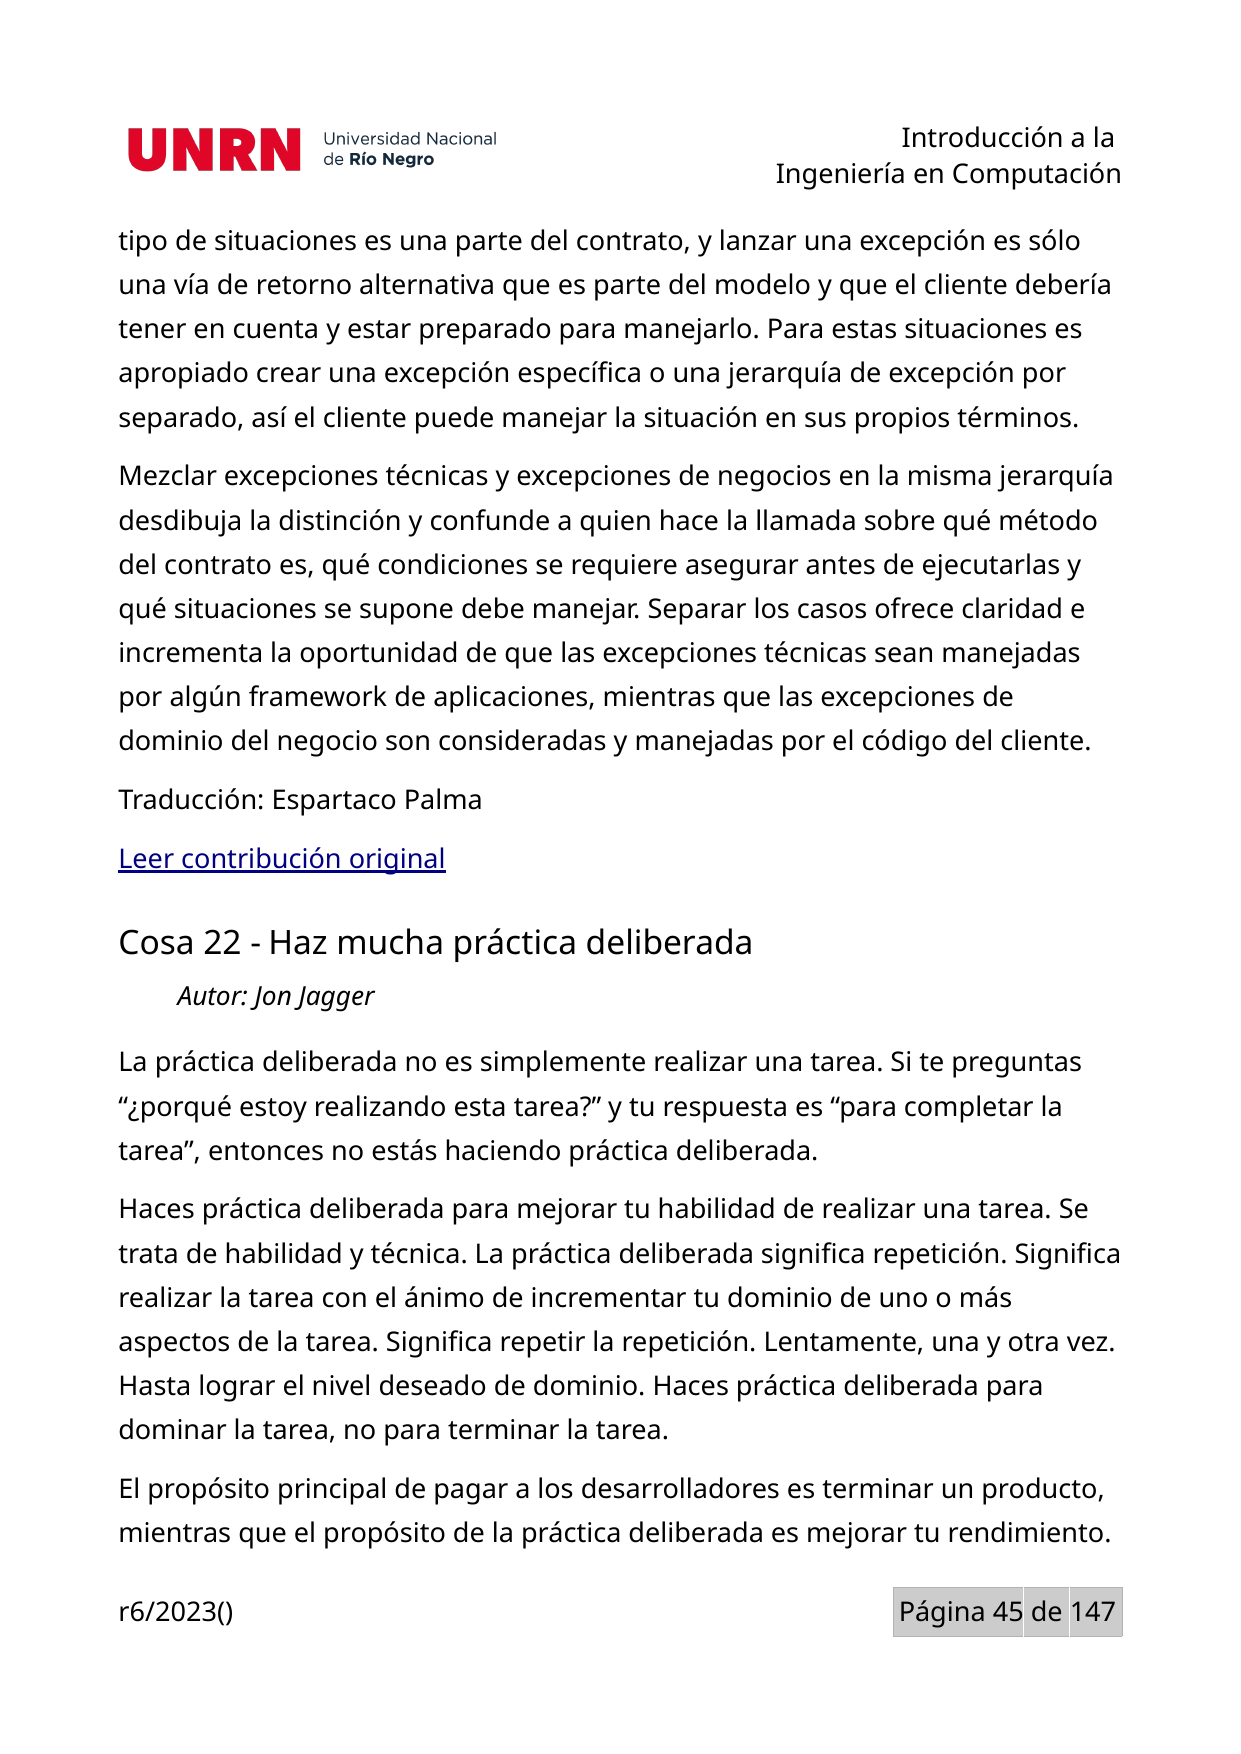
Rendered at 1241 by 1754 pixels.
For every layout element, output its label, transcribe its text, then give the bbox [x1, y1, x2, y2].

text Autor: Jon Jagger [177, 977, 1122, 1013]
text Haces práctica deliberada para mejorar tu habilidad de realizar una tarea. Se trata de habilidad y técnica. La práctica deliberada significa repetición. Significa realizar la tarea con el ánimo de incrementar tu dominio de uno o más aspectos de la tarea. Significa repetir la repetición. Lentamente, una y otra vez. Hasta lograr el nivel deseado de dominio. Haces práctica deliberada para dominar la tarea, no para terminar la tarea. [118, 1190, 1122, 1448]
text Traducción: Espartaco Palma [118, 781, 1122, 817]
subtitle Haz mucha práctica deliberada [118, 919, 1122, 964]
picture [118, 118, 505, 180]
text La práctica deliberada no es simplemente realizar una tarea. Si te preguntas “¿porqué estoy realizando esta tarea?” y tu respuesta es “para completar la tarea”, entonces no estás haciendo práctica deliberada. [118, 1043, 1122, 1168]
text Leer contribución original [118, 839, 1122, 876]
text El propósito principal de pagar a los desarrolladores es terminar un producto, mientras que el propósito de la práctica deliberada es mejorar tu rendimiento. [118, 1469, 1122, 1551]
text Mezclar excepciones técnicas y excepciones de negocios en la misma jerarquía desdibuja la distinción y confunde a quien hace la llamada sobre qué método del contrato es, qué condiciones se requiere asegurar antes de ejecutarlas y qué situaciones se supone debe manejar. Separar los casos ofrece claridad e incrementa la oportunidad de que las excepciones técnicas sean manejadas por algún framework de aplicaciones, mientras que las excepciones de dominio del negocio son consideradas y manejadas por el código del cliente. [118, 457, 1122, 759]
text tipo de situaciones es una parte del contrato, y lanzar una excepción es sólo una vía de retorno alternativa que es parte del modelo y que el cliente debería tener en cuenta y estar preparado para manejarlo. Para estas situaciones es apropiado crear una excepción específica o una jerarquía de excepción por separado, así el cliente puede manejar la situación en sus propios términos. [118, 221, 1122, 435]
